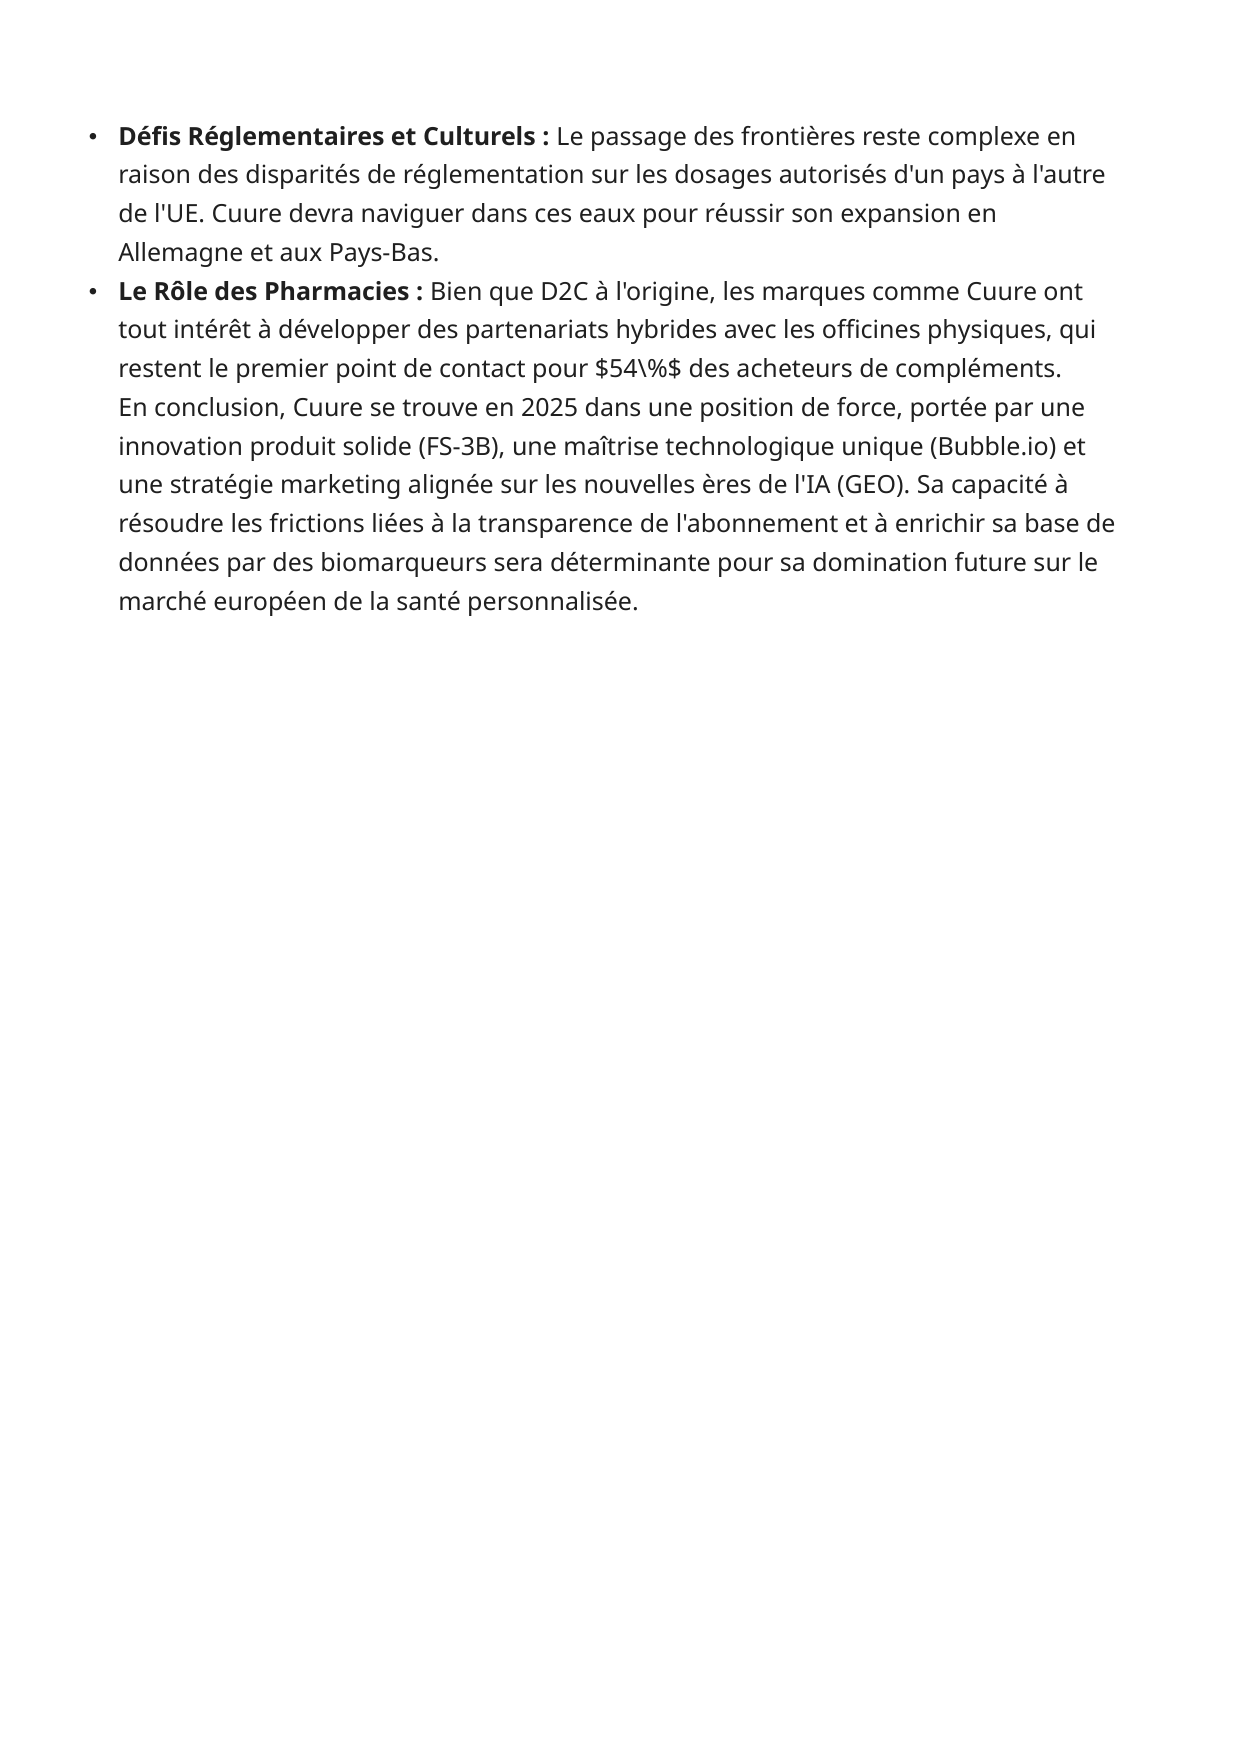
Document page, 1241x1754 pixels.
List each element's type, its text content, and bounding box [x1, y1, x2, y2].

list Défis Réglementaires et Culturels : Le passage des frontières reste complexe en raison des disparités de réglementation sur les dosages autorisés d'un pays à l'autre de l'UE. Cuure devra naviguer dans ces eaux pour réussir son expansion en Allemagne et aux Pays-Bas. [118, 118, 1122, 268]
text En conclusion, Cuure se trouve en 2025 dans une position de force, portée par une innovation produit solide (FS-3B), une maîtrise technologique unique (Bubble.io) et une stratégie marketing alignée sur les nouvelles ères de l'IA (GEO). Sa capacité à résoudre les frictions liées à la transparence de l'abonnement et à enrichir sa base de données par des biomarqueurs sera déterminante pour sa domination future sur le marché européen de la santé personnalisée. [118, 389, 1122, 617]
list Le Rôle des Pharmacies : Bien que D2C à l'origine, les marques comme Cuure ont tout intérêt à développer des partenariats hybrides avec les officines physiques, qui restent le premier point de contact pour $54\%$ des acheteurs de compléments. [118, 273, 1122, 385]
